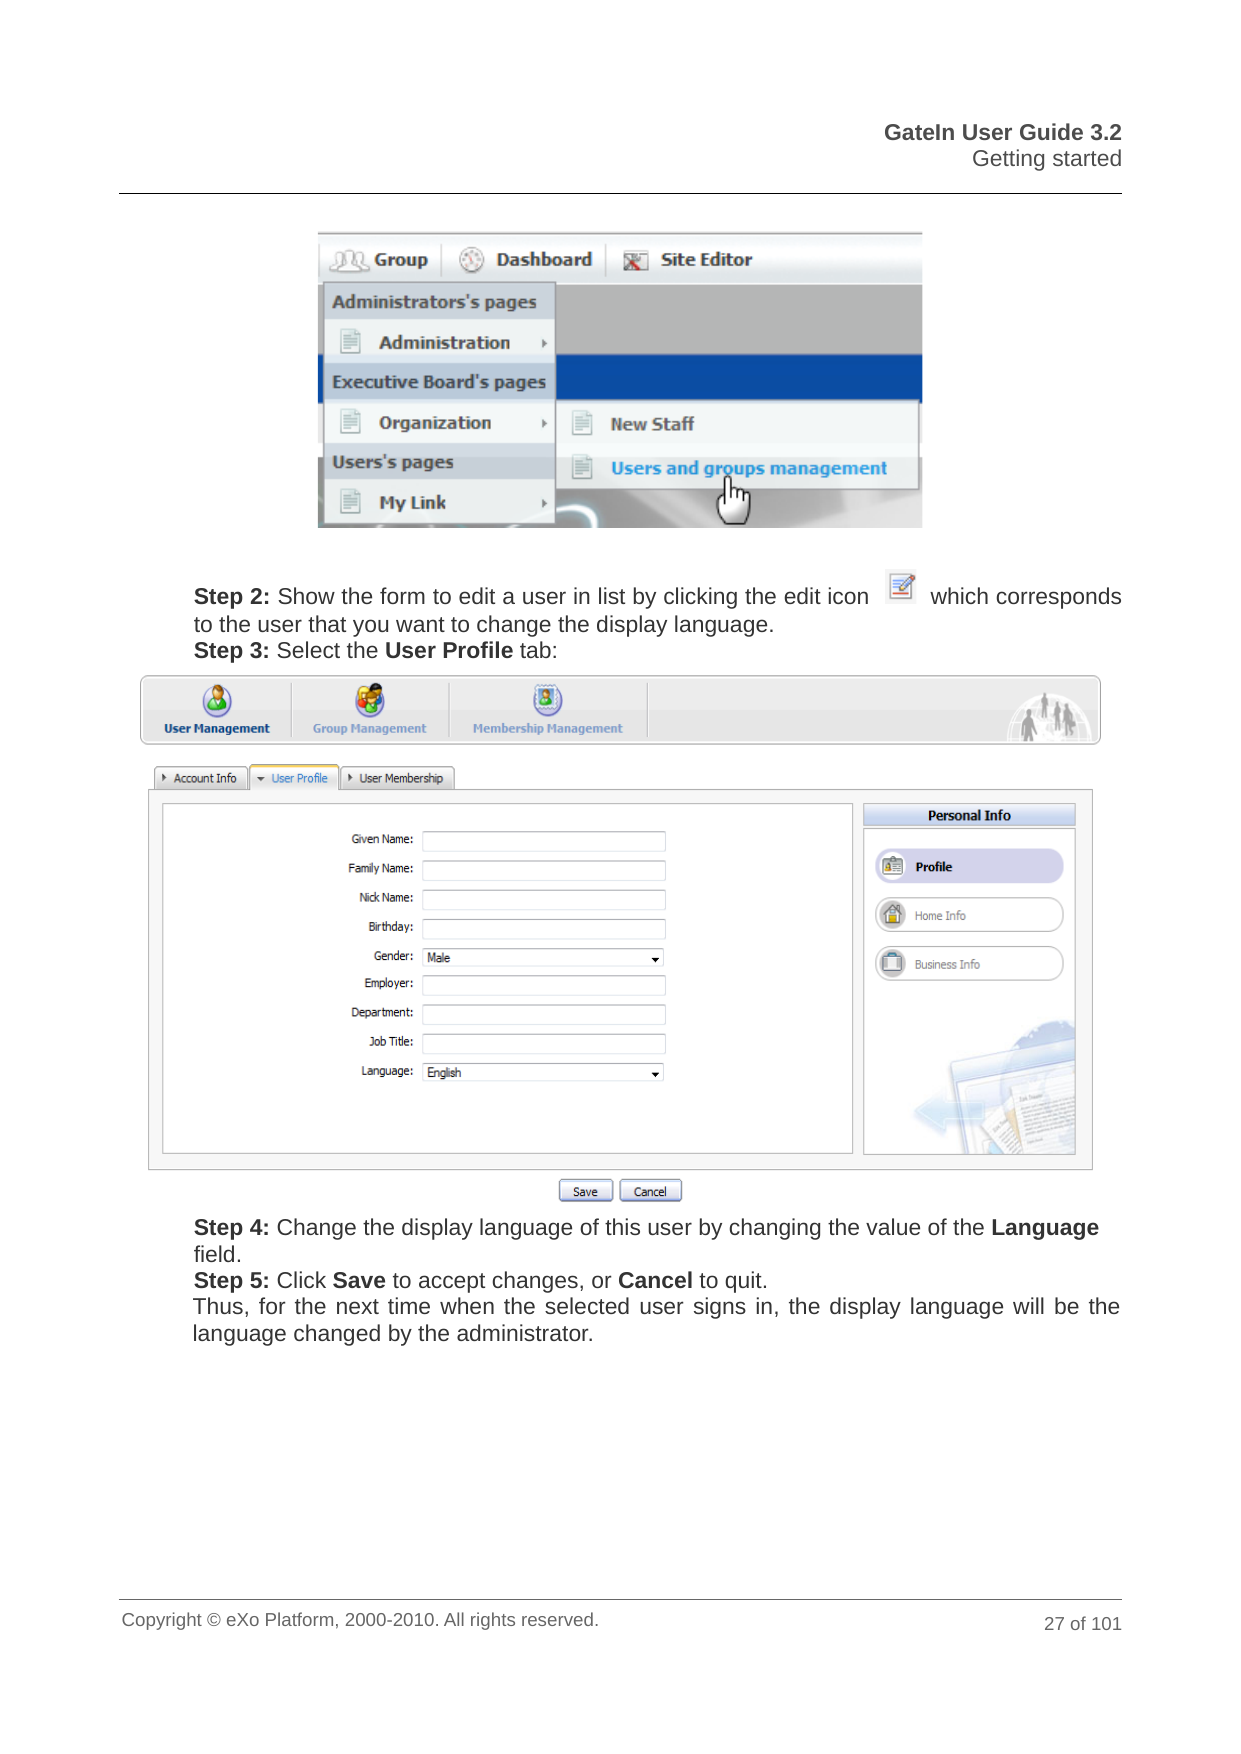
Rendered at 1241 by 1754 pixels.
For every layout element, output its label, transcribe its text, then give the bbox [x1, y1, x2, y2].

list Step 5: Click Save to accept changes, or Cancel to quit. [156, 1267, 1122, 1293]
list Thus, for the next time when the selected user signs in, the display language will be the language changed by the administrator. [192, 1293, 1122, 1346]
picture [135, 671, 1105, 1207]
picture [885, 569, 917, 604]
list Step 2: Show the form to edit a user in list by clicking the edit icon which corresponds to the user that you want to change the display language. [156, 562, 1122, 637]
list Step 3: Select the User Profile tab: [156, 637, 1122, 664]
list Step 4: Change the display language of this user by changing the value of the Language field. [156, 664, 1122, 1267]
picture [317, 231, 923, 528]
